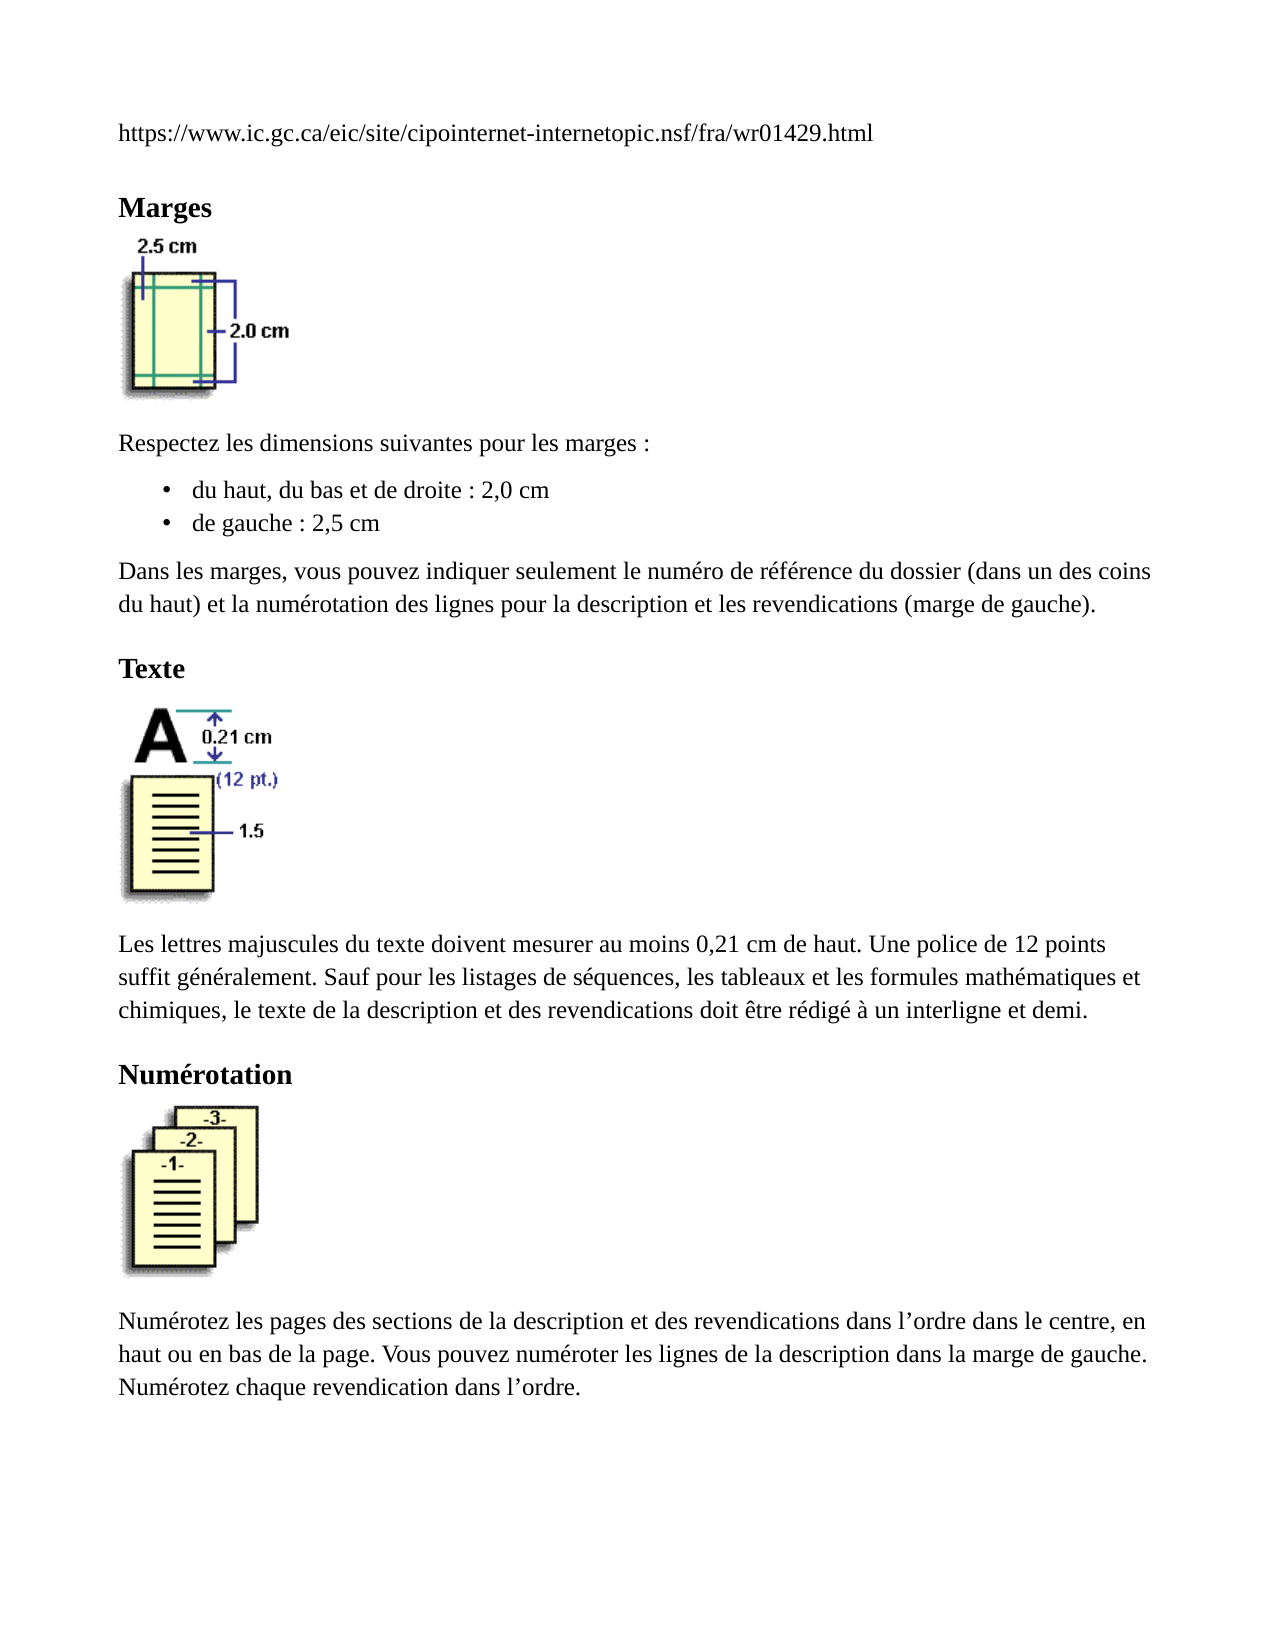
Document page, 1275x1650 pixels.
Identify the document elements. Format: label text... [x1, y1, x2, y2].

text Numérotez les pages des sections de la description et des revendications dans l’ordre dans le centre, en haut ou en bas de la page. Vous pouvez numéroter les lignes de la description dans la marge de gauche. Numérotez chaque revendication dans l’ordre. [118, 1306, 1157, 1401]
text https://www.ic.gc.ca/eic/site/cipointernet-internetopic.nsf/fra/wr01429.html [118, 118, 1157, 147]
picture [118, 697, 306, 905]
picture [118, 1103, 306, 1282]
text Respectez les dimensions suivantes pour les marges : [118, 428, 1157, 456]
list de gauche : 2,5 cm [162, 508, 1157, 537]
picture [118, 236, 306, 404]
subtitle Marges [118, 190, 1157, 224]
list du haut, du bas et de droite : 2,0 cm [162, 475, 1157, 504]
subtitle Texte [118, 651, 1157, 685]
text Dans les marges, vous pouvez indiquer seulement le numéro de référence du dossier (dans un des coins du haut) et la numérotation des lignes pour la description et les revendications (marge de gauche). [118, 556, 1157, 618]
text Les lettres majuscules du texte doivent mesurer au moins 0,21 cm de haut. Une police de 12 points suffit généralement. Sauf pour les listages de séquences, les tableaux et les formules mathématiques et chimiques, le texte de la description et des revendications doit être rédigé à un interligne et demi. [118, 929, 1157, 1024]
subtitle Numérotation [118, 1057, 1157, 1091]
